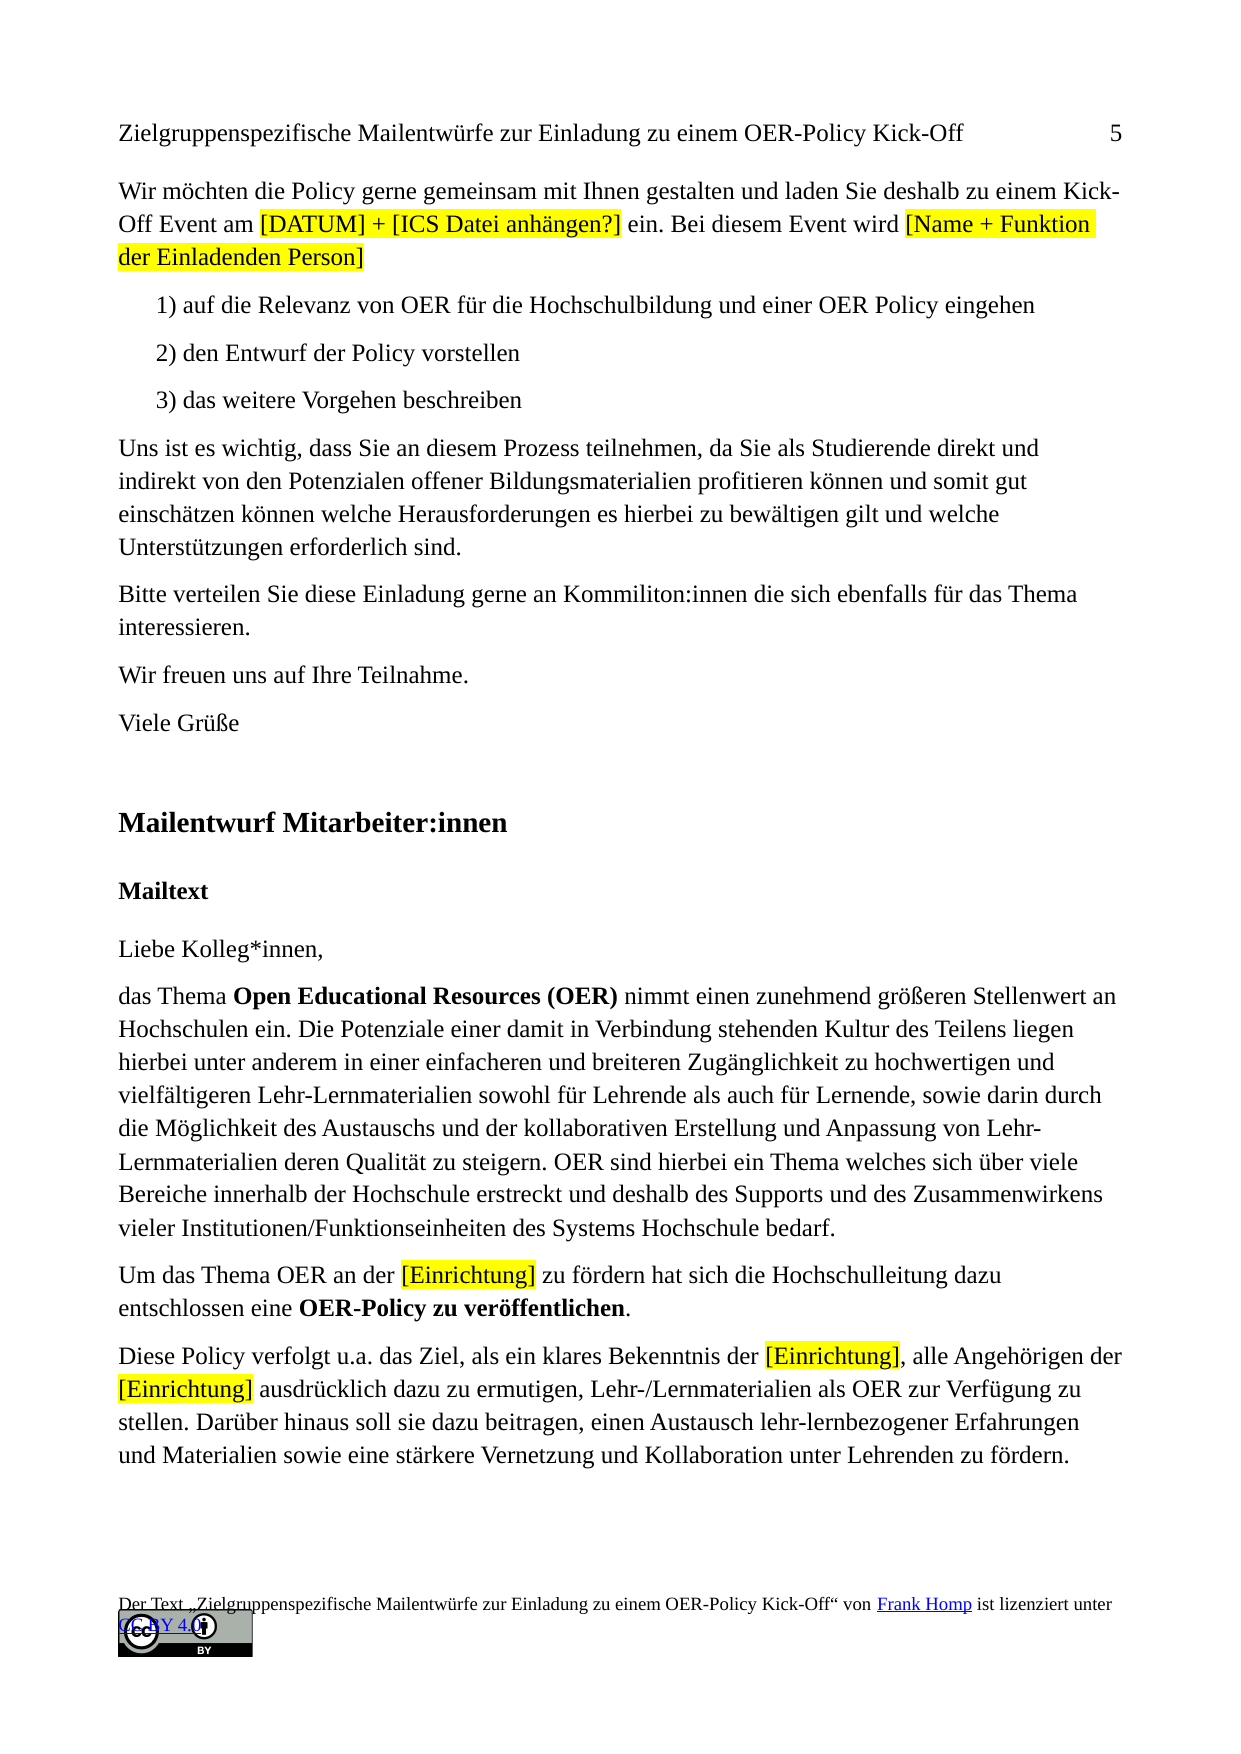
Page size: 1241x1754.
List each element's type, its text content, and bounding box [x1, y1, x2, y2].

text Bitte verteilen Sie diese Einladung gerne an Kommiliton:innen die sich ebenfalls für das Thema interessieren. [118, 579, 1122, 641]
text Wir freuen uns auf Ihre Teilnahme. [118, 660, 1122, 689]
subtitle Mailtext [118, 876, 1122, 905]
text das Thema Open Educational Resources (OER) nimmt einen zunehmend größeren Stellenwert an Hochschulen ein. Die Potenziale einer damit in Verbindung stehenden Kultur des Teilens liegen hierbei unter anderem in einer einfacheren und breiteren Zugänglichkeit zu hochwertigen und vielfältigeren Lehr-Lernmaterialien sowohl für Lehrende als auch für Lernende, sowie darin durch die Möglichkeit des Austauschs und der kollaborativen Erstellung und Anpassung von Lehr-Lernmaterialien deren Qualität zu steigern. OER sind hierbei ein Thema welches sich über viele Bereiche innerhalb der Hochschule erstreckt und deshalb des Supports und des Zusammenwirkens vieler Institutionen/Funktionseinheiten des Systems Hochschule bedarf. [118, 981, 1122, 1241]
picture [118, 1609, 253, 1657]
subtitle Mailentwurf Mitarbeiter:innen [118, 805, 1122, 839]
text Liebe Kolleg*innen, [118, 934, 1122, 963]
text Um das Thema OER an der [Einrichtung] zu fördern hat sich die Hochschulleitung dazu entschlossen eine OER-Policy zu veröffentlichen. [118, 1260, 1122, 1322]
text Wir möchten die Policy gerne gemeinsam mit Ihnen gestalten und laden Sie deshalb zu einem Kick-Off Event am [DATUM] + [ICS Datei anhängen?] ein. Bei diesem Event wird [Name + Funktion der Einladenden Person] [118, 176, 1122, 271]
text Viele Grüße [118, 708, 1122, 736]
list den Entwurf der Policy vorstellen [156, 338, 1122, 366]
text Uns ist es wichtig, dass Sie an diesem Prozess teilnehmen, da Sie als Studierende direkt und indirekt von den Potenzialen offener Bildungsmaterialien profitieren können und somit gut einschätzen können welche Herausforderungen es hierbei zu bewältigen gilt und welche Unterstützungen erforderlich sind. [118, 433, 1122, 561]
text Diese Policy verfolgt u.a. das Ziel, als ein klares Bekenntnis der [Einrichtung], alle Angehörigen der [Einrichtung] ausdrücklich dazu zu ermutigen, Lehr-/Lernmaterialien als OER zur Verfügung zu stellen. Darüber hinaus soll sie dazu beitragen, einen Austausch lehr-lernbezogener Erfahrungen und Materialien sowie eine stärkere Vernetzung und Kollaboration unter Lehrenden zu fördern. [118, 1341, 1122, 1469]
list das weitere Vorgehen beschreiben [156, 385, 1122, 414]
list auf die Relevanz von OER für die Hochschulbildung und einer OER Policy eingehen [156, 290, 1122, 319]
